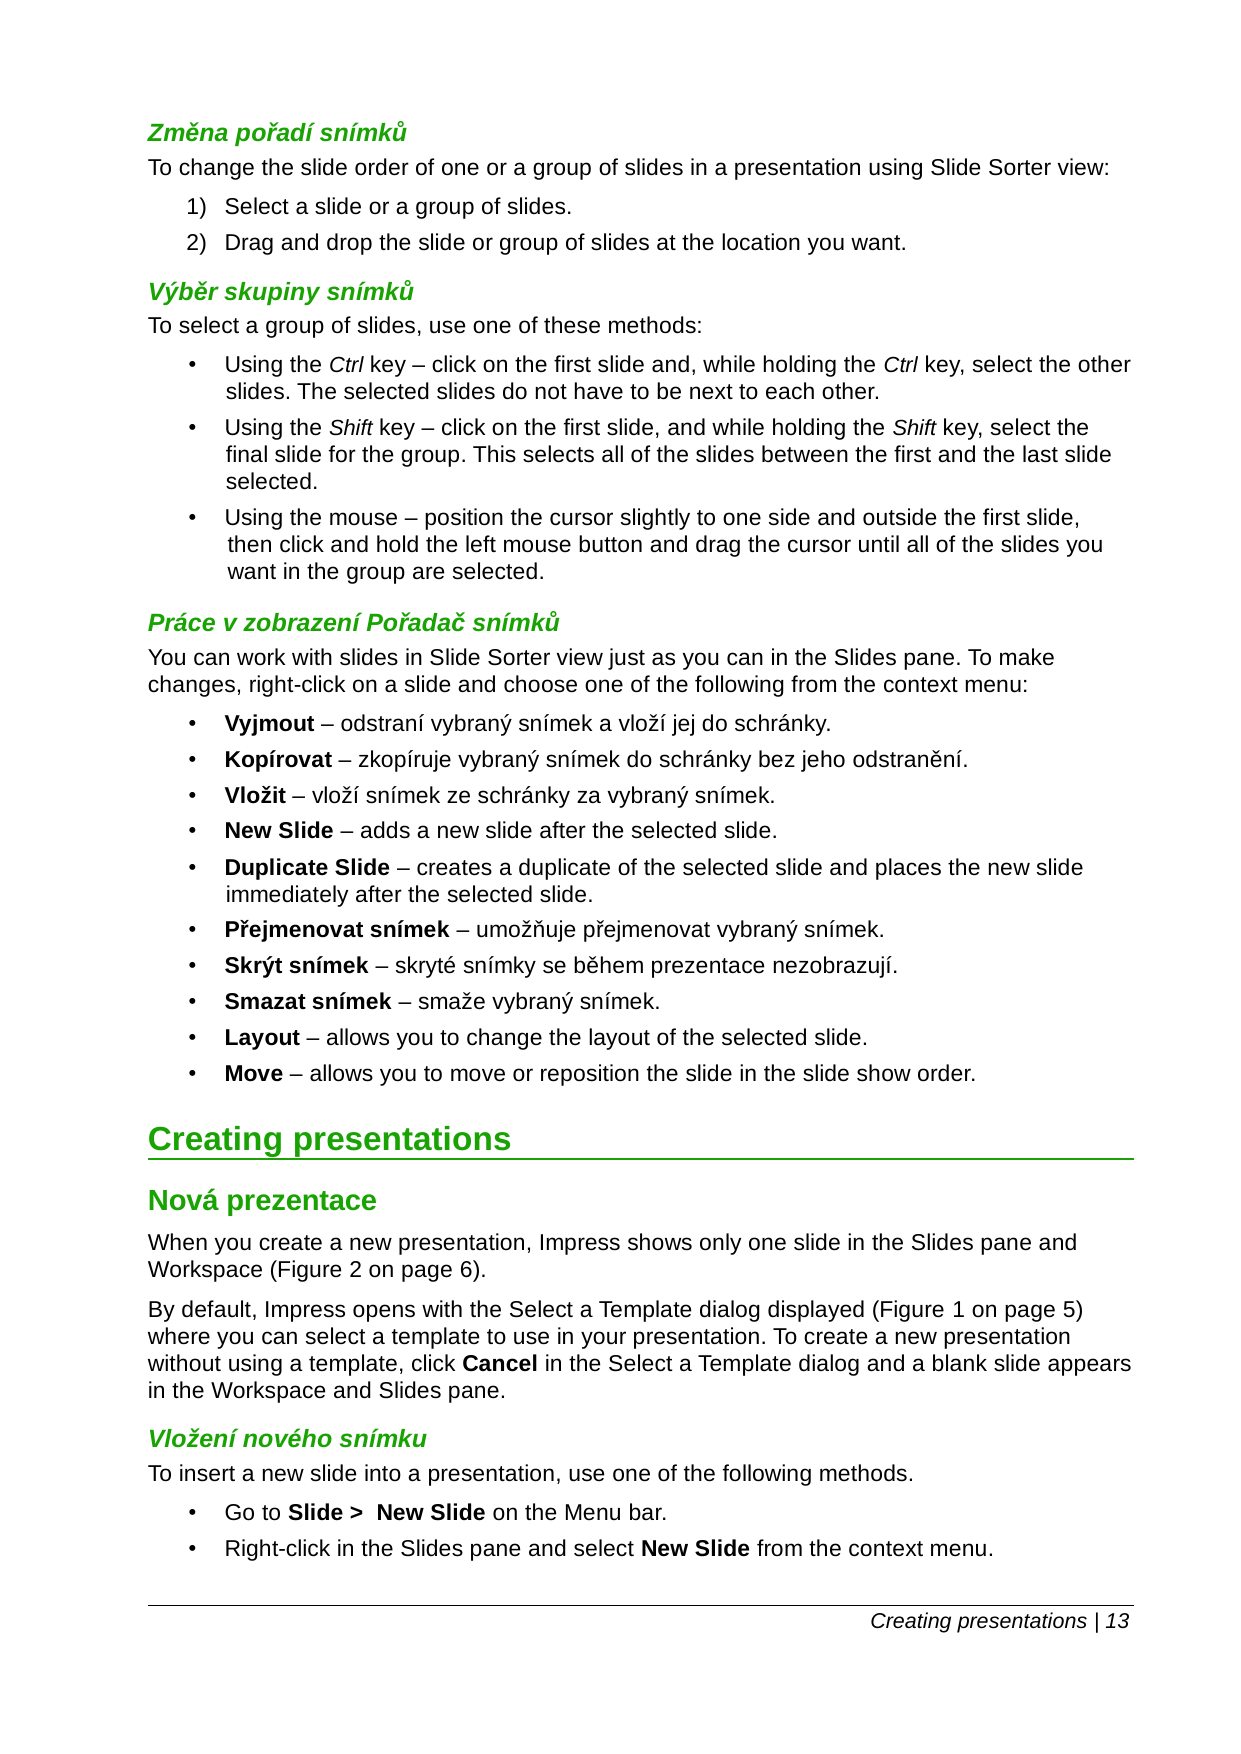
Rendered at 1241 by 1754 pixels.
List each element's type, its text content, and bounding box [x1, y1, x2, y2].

list Using the Shift key – click on the first slide, and while holding the Shift key, select the final slide for the group. This selects all of the slides between the first and the last slide selected. [185, 410, 1134, 494]
list Vyjmout – odstraní vybraný snímek a vloží jej do schránky. [185, 706, 1134, 736]
subtitle Creating presentations [148, 1119, 1134, 1158]
list Duplicate Slide – creates a duplicate of the selected slide and places the new slide immediately after the selected slide. [185, 850, 1134, 907]
list Select a slide or a group of slides. [207, 193, 1134, 220]
list To insert a new slide into a presentation, use one of the following methods. [148, 1459, 1134, 1486]
list Right-click in the Slides pane and select New Slide from the context menu. [185, 1531, 1134, 1564]
list Go to Slide > New Slide on the Menu bar. [185, 1495, 1134, 1525]
list To change the slide order of one or a group of slides in a presentation using Slide Sorter view: [148, 153, 1134, 180]
list Skrýt snímek – skryté snímky se během prezentace nezobrazují. [185, 949, 1134, 979]
list Using the Ctrl key – click on the first slide and, while holding the Ctrl key, select the other slides. The selected slides do not have to be next to each other. [185, 347, 1134, 404]
list Drag and drop the slide or group of slides at the location you want. [207, 229, 1134, 256]
subtitle Změna pořadí snímků [148, 118, 1134, 147]
subtitle Výběr skupiny snímků [148, 276, 1134, 305]
subtitle Práce v zobrazení Pořadač snímků [148, 608, 1134, 637]
list Using the mouse – position the cursor slightly to one side and outside the first slide, then click and hold the left mouse button and drag the cursor until all of the slides you want in the group are selected. [185, 500, 1134, 587]
list Move – allows you to move or reposition the slide in the slide show order. [185, 1057, 1134, 1089]
list You can work with slides in Slide Sorter view just as you can in the Slides pane. To make changes, right-click on a slide and choose one of the following from the context menu: [148, 643, 1134, 697]
list Vložit – vloží snímek ze schránky za vybraný snímek. [185, 778, 1134, 808]
list To select a group of slides, use one of these methods: [148, 311, 1134, 338]
subtitle Nová prezentace [148, 1183, 1134, 1217]
subtitle Vložení nového snímku [148, 1424, 1134, 1453]
list Layout – allows you to change the layout of the selected slide. [185, 1021, 1134, 1051]
list Smazat snímek – smaže vybraný snímek. [185, 985, 1134, 1015]
text When you create a new presentation, Impress shows only one slide in the Slides pane and Workspace (Figure 2 on page 6). [148, 1229, 1134, 1283]
text By default, Impress opens with the Select a Template dialog displayed (Figure 1 on page 5) where you can select a template to use in your presentation. To create a new presentation without using a template, click Cancel in the Select a Template dialog and a blank slide appears in the Workspace and Slides pane. [148, 1295, 1134, 1404]
list Přejmenovat snímek – umožňuje přejmenovat vybraný snímek. [185, 913, 1134, 943]
list New Slide – adds a new slide after the selected slide. [185, 814, 1134, 844]
list Kopírovat – zkopíruje vybraný snímek do schránky bez jeho odstranění. [185, 742, 1134, 772]
